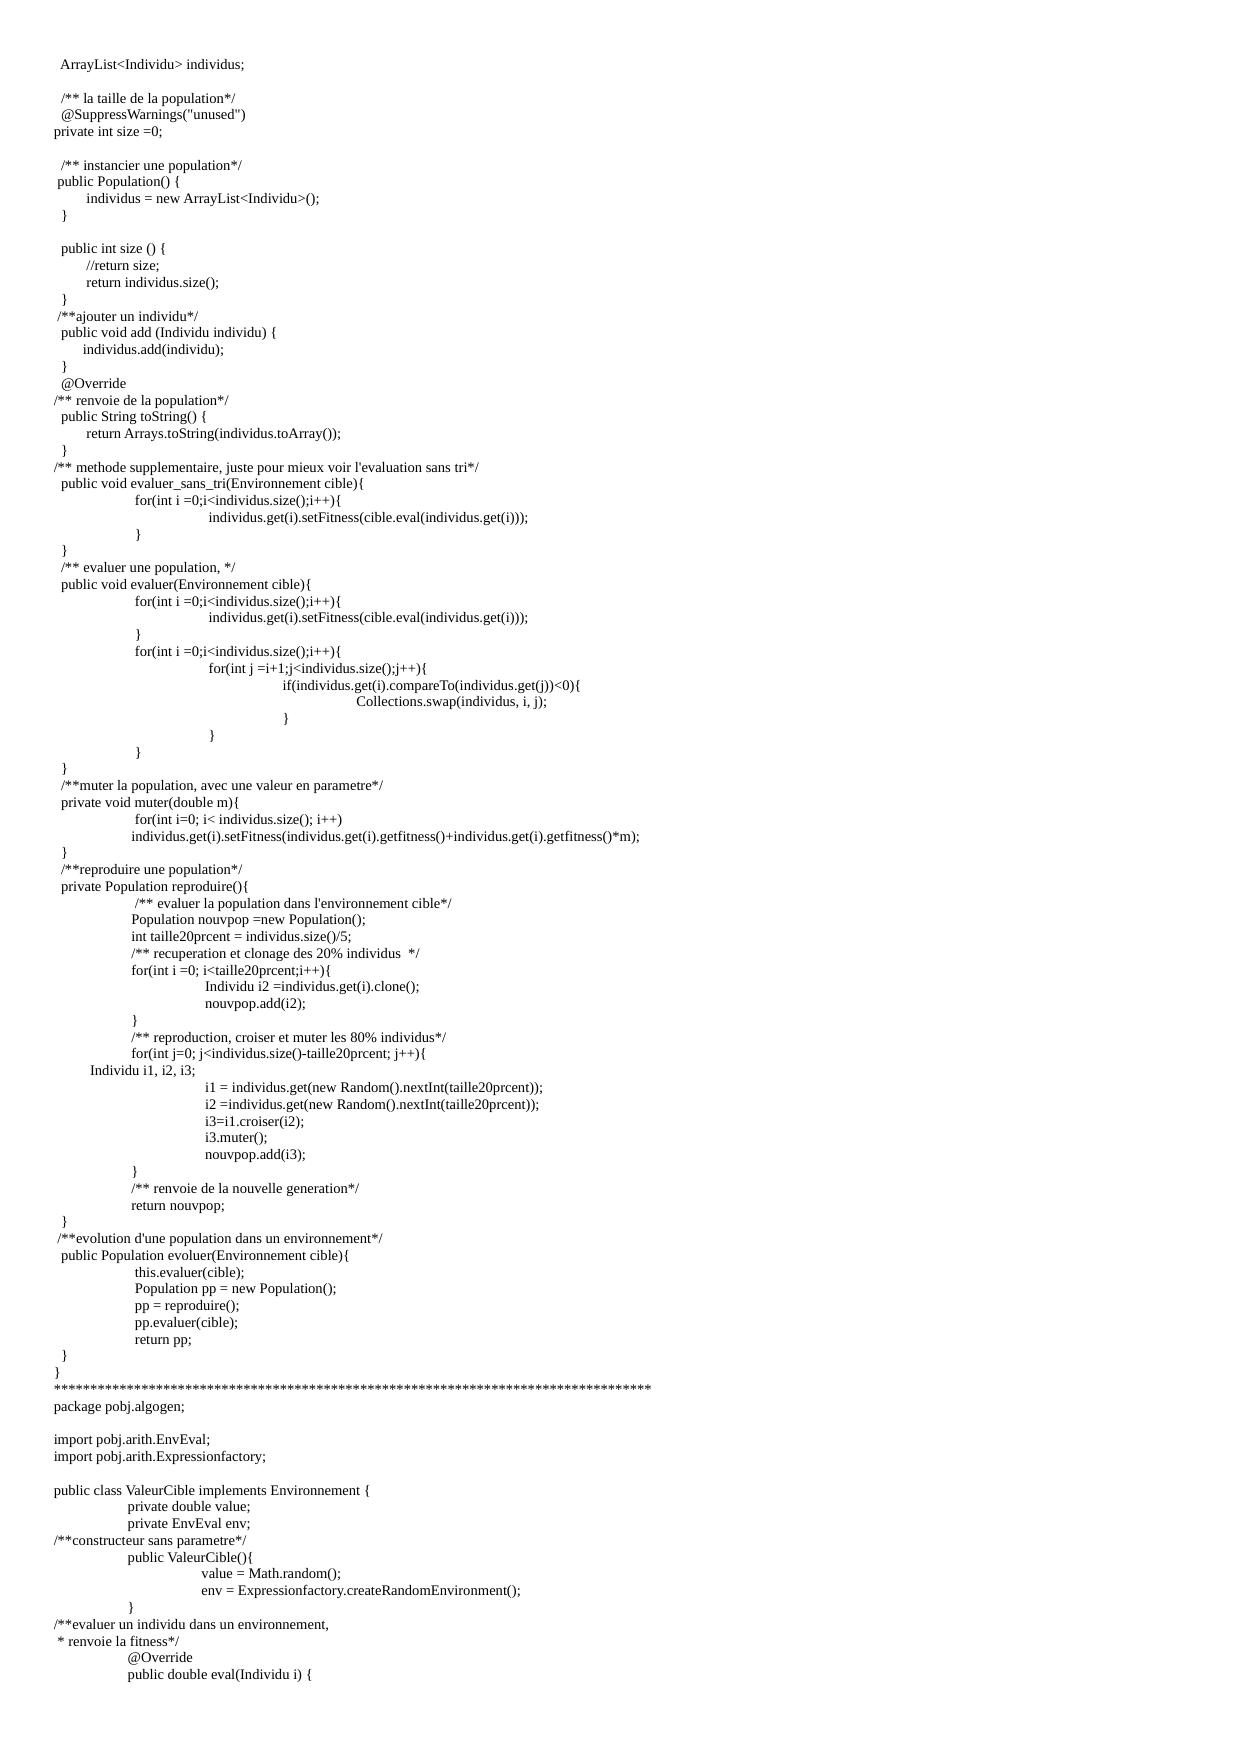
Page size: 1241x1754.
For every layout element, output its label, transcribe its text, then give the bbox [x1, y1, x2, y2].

text private void muter(double m){ [53, 794, 1184, 811]
text /**evaluer un individu dans un environnement, [53, 1616, 1184, 1632]
text /** reproduction, croiser et muter les 80% individus*/ [53, 1028, 1184, 1045]
text /**muter la population, avec une valeur en parametre*/ [53, 777, 1184, 794]
text } [53, 542, 1184, 559]
text public double eval(Individu i) { [53, 1666, 1184, 1683]
text } [53, 442, 1184, 458]
text this.evaluer(cible); [53, 1263, 1184, 1280]
text individus = new ArrayList<Individu>(); [53, 190, 1184, 207]
text /** renvoie de la nouvelle generation*/ [53, 1179, 1184, 1196]
text private EnvEval env; [53, 1515, 1184, 1532]
text public void add (Individu individu) { [53, 324, 1184, 341]
text } [53, 1163, 1184, 1179]
text public class ValeurCible implements Environnement { [53, 1481, 1184, 1498]
text env = Expressionfactory.createRandomEnvironment(); [53, 1582, 1184, 1599]
text public void evaluer_sans_tri(Environnement cible){ [53, 475, 1184, 492]
text } [53, 1347, 1184, 1364]
text /**ajouter un individu*/ [53, 307, 1184, 324]
text public Population() { [53, 173, 1184, 190]
text } [53, 525, 1184, 542]
text ********************************************************************************** [53, 1381, 1184, 1397]
text } [53, 1364, 1184, 1381]
text nouvpop.add(i2); [53, 995, 1184, 1012]
text } [53, 626, 1184, 643]
text import pobj.arith.EnvEval; [53, 1431, 1184, 1448]
text /** renvoie de la population*/ [53, 391, 1184, 408]
text public Population evoluer(Environnement cible){ [53, 1247, 1184, 1263]
text public int size () { [53, 240, 1184, 257]
text private double value; [53, 1498, 1184, 1515]
text for(int i =0;i<individus.size();i++){ [53, 492, 1184, 509]
text } [53, 727, 1184, 743]
text } [53, 710, 1184, 727]
text return individus.size(); [53, 274, 1184, 291]
text } [53, 1213, 1184, 1230]
text int taille20prcent = individus.size()/5; [53, 928, 1184, 945]
text /** la taille de la population*/ [53, 89, 1184, 106]
text ArrayList<Individu> individus; [53, 56, 1184, 73]
text i3.muter(); [53, 1129, 1184, 1146]
text /** evaluer une population, */ [53, 559, 1184, 576]
text } [53, 291, 1184, 307]
text Individu i1, i2, i3; [53, 1062, 1184, 1079]
text value = Math.random(); [53, 1565, 1184, 1582]
text individus.get(i).setFitness(cible.eval(individus.get(i))); [53, 609, 1184, 626]
text import pobj.arith.Expressionfactory; [53, 1448, 1184, 1464]
text @Override [53, 1649, 1184, 1666]
text for(int i=0; i< individus.size(); i++) [53, 811, 1184, 827]
text private Population reproduire(){ [53, 878, 1184, 894]
text public void evaluer(Environnement cible){ [53, 576, 1184, 592]
text /**evolution d'une population dans un environnement*/ [53, 1230, 1184, 1247]
text public ValeurCible(){ [53, 1548, 1184, 1565]
text Population pp = new Population(); [53, 1280, 1184, 1297]
text pp = reproduire(); [53, 1297, 1184, 1314]
text } [53, 743, 1184, 760]
text Individu i2 =individus.get(i).clone(); [53, 978, 1184, 995]
text /** evaluer la population dans l'environnement cible*/ [53, 894, 1184, 911]
text /** instancier une population*/ [53, 156, 1184, 173]
text for(int i =0;i<individus.size();i++){ [53, 592, 1184, 609]
text /** methode supplementaire, juste pour mieux voir l'evaluation sans tri*/ [53, 458, 1184, 475]
text for(int i =0; i<taille20prcent;i++){ [53, 961, 1184, 978]
text i3=i1.croiser(i2); [53, 1112, 1184, 1129]
text return nouvpop; [53, 1196, 1184, 1213]
text /**reproduire une population*/ [53, 861, 1184, 878]
text Collections.swap(individus, i, j); [53, 693, 1184, 710]
text private int size =0; [53, 123, 1184, 140]
text /** recuperation et clonage des 20% individus */ [53, 945, 1184, 961]
text for(int j =i+1;j<individus.size();j++){ [53, 659, 1184, 676]
text public String toString() { [53, 408, 1184, 425]
text @SuppressWarnings("unused") [53, 106, 1184, 123]
text individus.get(i).setFitness(cible.eval(individus.get(i))); [53, 509, 1184, 525]
text individus.get(i).setFitness(individus.get(i).getfitness()+individus.get(i).getfitness()*m); [53, 827, 1184, 844]
text individus.add(individu); [53, 341, 1184, 358]
text Population nouvpop =new Population(); [53, 911, 1184, 928]
text return pp; [53, 1330, 1184, 1347]
text if(individus.get(i).compareTo(individus.get(j))<0){ [53, 676, 1184, 693]
text } [53, 760, 1184, 777]
text i2 =individus.get(new Random().nextInt(taille20prcent)); [53, 1096, 1184, 1112]
text } [53, 207, 1184, 223]
text * renvoie la fitness*/ [53, 1632, 1184, 1649]
text for(int j=0; j<individus.size()-taille20prcent; j++){ [53, 1045, 1184, 1062]
text return Arrays.toString(individus.toArray()); [53, 425, 1184, 442]
text } [53, 844, 1184, 861]
text i1 = individus.get(new Random().nextInt(taille20prcent)); [53, 1079, 1184, 1096]
text } [53, 1012, 1184, 1028]
text package pobj.algogen; [53, 1397, 1184, 1414]
text } [53, 358, 1184, 374]
text @Override [53, 374, 1184, 391]
text //return size; [53, 257, 1184, 274]
text } [53, 1599, 1184, 1616]
text /**constructeur sans parametre*/ [53, 1532, 1184, 1548]
text pp.evaluer(cible); [53, 1314, 1184, 1330]
text for(int i =0;i<individus.size();i++){ [53, 643, 1184, 659]
text nouvpop.add(i3); [53, 1146, 1184, 1163]
